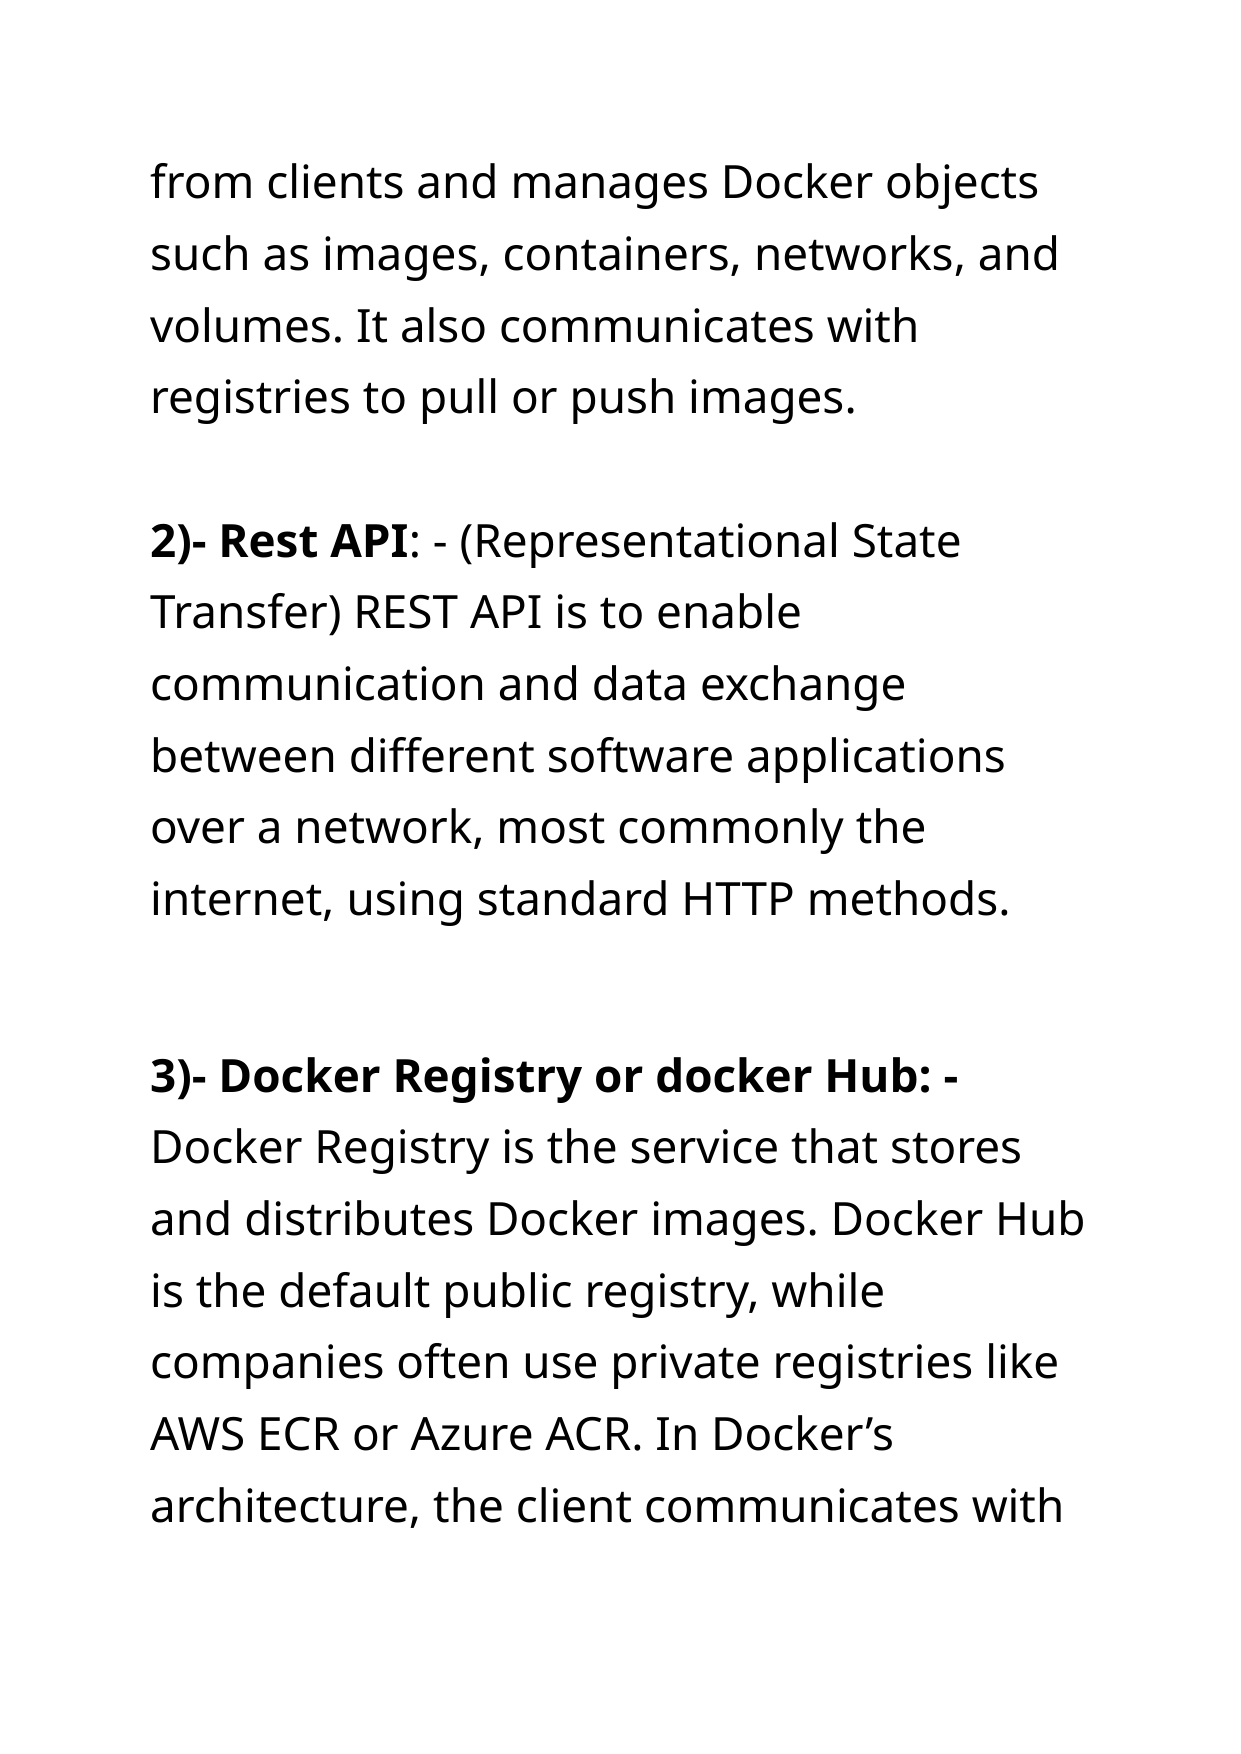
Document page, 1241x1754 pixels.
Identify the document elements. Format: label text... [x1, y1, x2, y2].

text from clients and manages Docker objects such as images, containers, networks, and volumes. It also communicates with registries to pull or push images. 2)- Rest API: - (Representational State Transfer) REST API is to enable communication and data exchange between different software applications over a network, most commonly the internet, using standard HTTP methods. [150, 150, 1090, 929]
text 3)- Docker Registry or docker Hub: - Docker Registry is the service that stores and distributes Docker images. Docker Hub is the default public registry, while companies often use private registries like AWS ECR or Azure ACR. In Docker’s architecture, the client communicates with [150, 1043, 1090, 1536]
